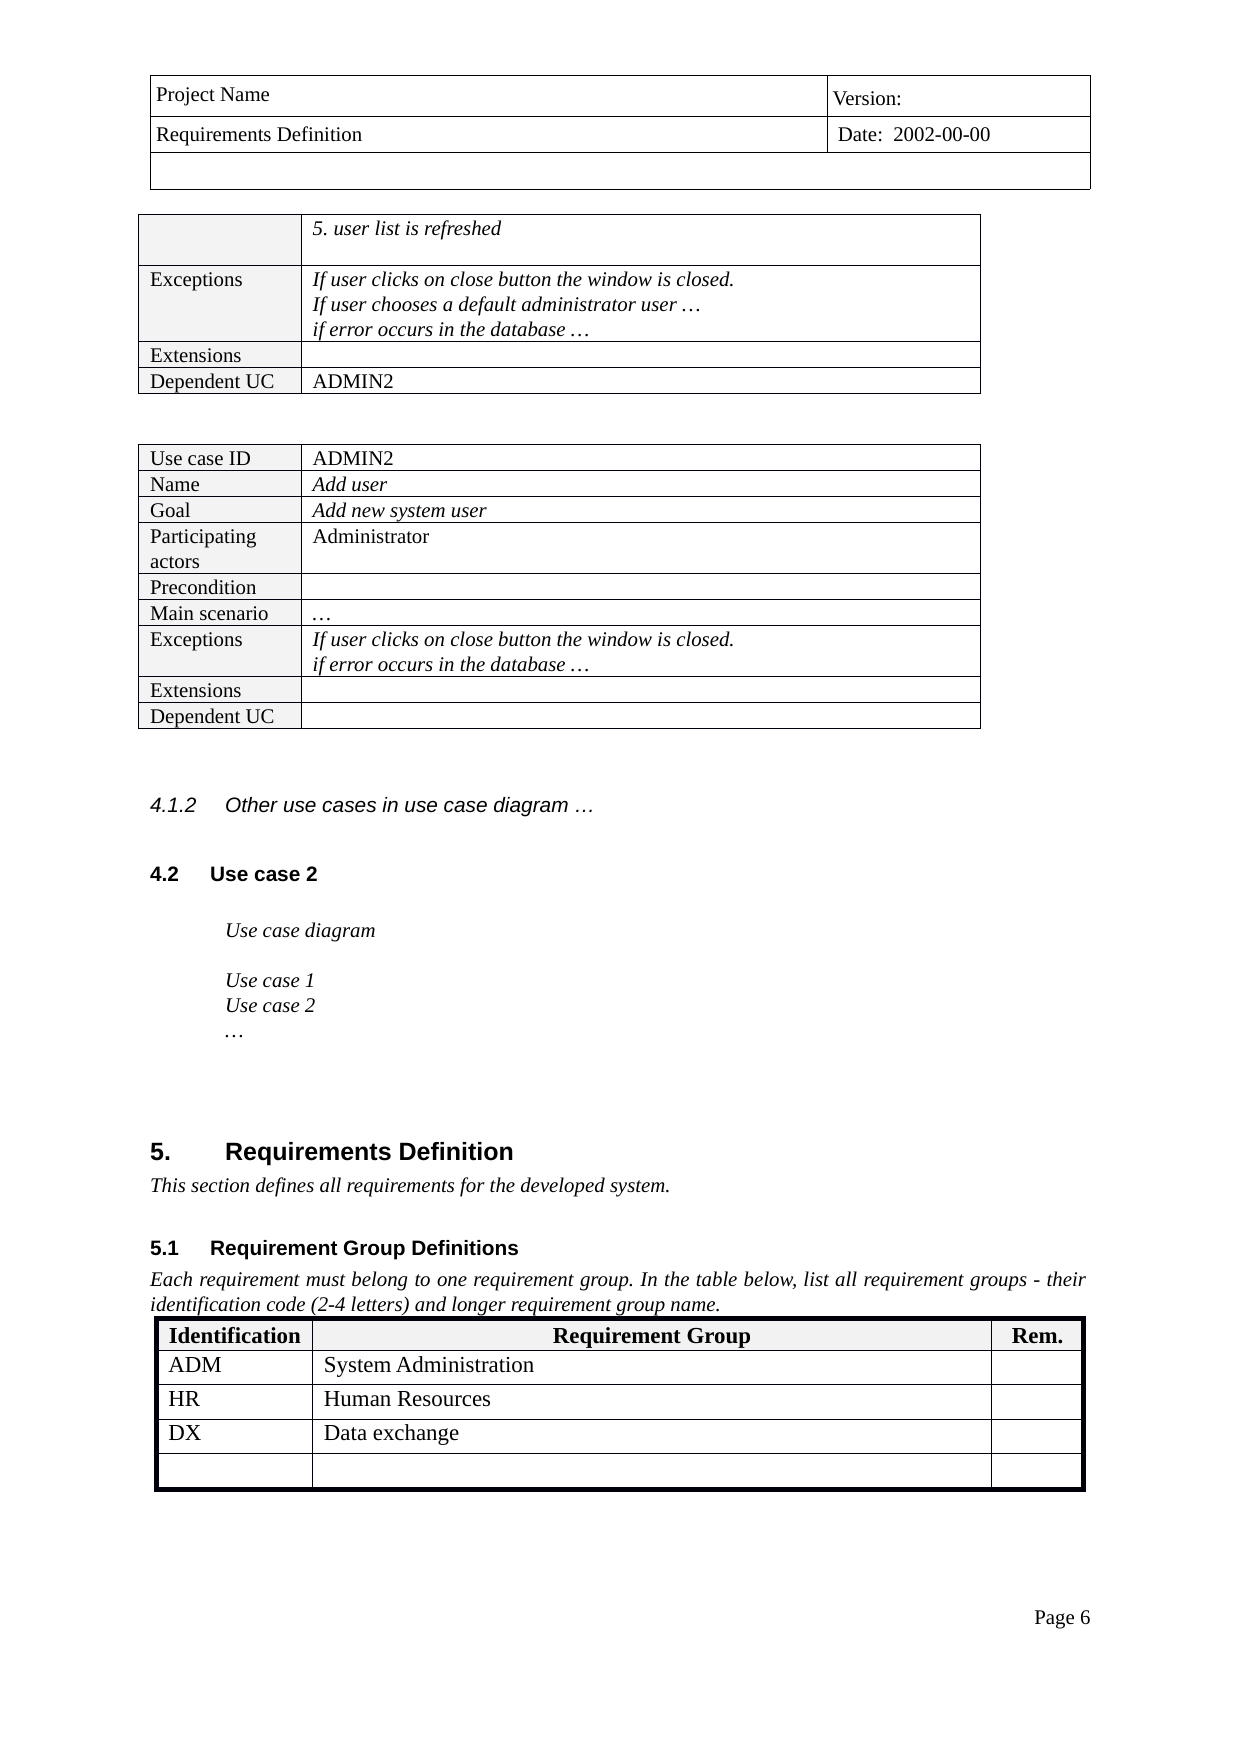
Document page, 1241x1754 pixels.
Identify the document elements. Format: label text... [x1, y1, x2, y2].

table_cell Data exchange [313, 1420, 991, 1453]
table_cell Name [139, 471, 301, 496]
table_cell Add user [302, 471, 980, 496]
table_cell … [302, 600, 980, 625]
table_cell 5. user list is refreshed [302, 215, 980, 265]
text Each requirement must belong to one requirement group. In the table below, list all requirement groups - their identification code (2-4 letters) and longer requirement group name. [150, 1266, 1090, 1316]
subtitle Use case 2 [150, 861, 1090, 886]
text … [225, 1017, 1090, 1042]
table_cell DX [159, 1420, 312, 1453]
text Use case diagram [225, 917, 1090, 942]
table_cell System Administration [313, 1351, 991, 1384]
table_header Requirement Group [313, 1321, 991, 1350]
table_cell [302, 677, 980, 702]
table_cell If user clicks on close button the window is closed. If user chooses a default administrator user … if error occurs in the database … [302, 266, 980, 341]
table_cell [992, 1351, 1081, 1384]
table_header ADMIN2 [302, 445, 980, 470]
table_cell Exceptions [139, 626, 301, 676]
table_cell ADM [159, 1351, 312, 1384]
table_cell Dependent UC [139, 703, 301, 728]
subtitle Other use cases in use case diagram … [150, 792, 1090, 817]
table_cell Participating actors [139, 523, 301, 573]
table_cell Extensions [139, 677, 301, 702]
table_cell Extensions [139, 342, 301, 367]
table_header Identification [159, 1321, 312, 1350]
table_cell Add new system user [302, 497, 980, 522]
table_cell [302, 574, 980, 599]
table_cell [992, 1454, 1081, 1487]
table_cell [313, 1454, 991, 1487]
table_header Use case ID [139, 445, 301, 470]
table_cell Precondition [139, 574, 301, 599]
table_cell If user clicks on close button the window is closed. if error occurs in the database … [302, 626, 980, 676]
text Use case 1 [225, 967, 1090, 992]
table_cell [992, 1420, 1081, 1453]
subtitle Requirement Group Definitions [150, 1234, 1090, 1259]
table_cell Exceptions [139, 266, 301, 341]
table_cell HR [159, 1385, 312, 1418]
table_cell Dependent UC [139, 368, 301, 393]
table_cell [302, 342, 980, 367]
table_cell ADMIN2 [302, 368, 980, 393]
table_cell [302, 703, 980, 728]
table_cell Human Resources [313, 1385, 991, 1418]
table_cell Administrator [302, 523, 980, 573]
text Use case 2 [225, 992, 1090, 1017]
table_cell Goal [139, 497, 301, 522]
table_cell [159, 1454, 312, 1487]
table_cell [992, 1385, 1081, 1418]
subtitle Requirements Definition [150, 1137, 1090, 1166]
table_cell Main scenario [139, 600, 301, 625]
table_cell [139, 215, 301, 265]
text This section defines all requirements for the developed system. [150, 1172, 1090, 1197]
table_header Rem. [992, 1321, 1081, 1350]
